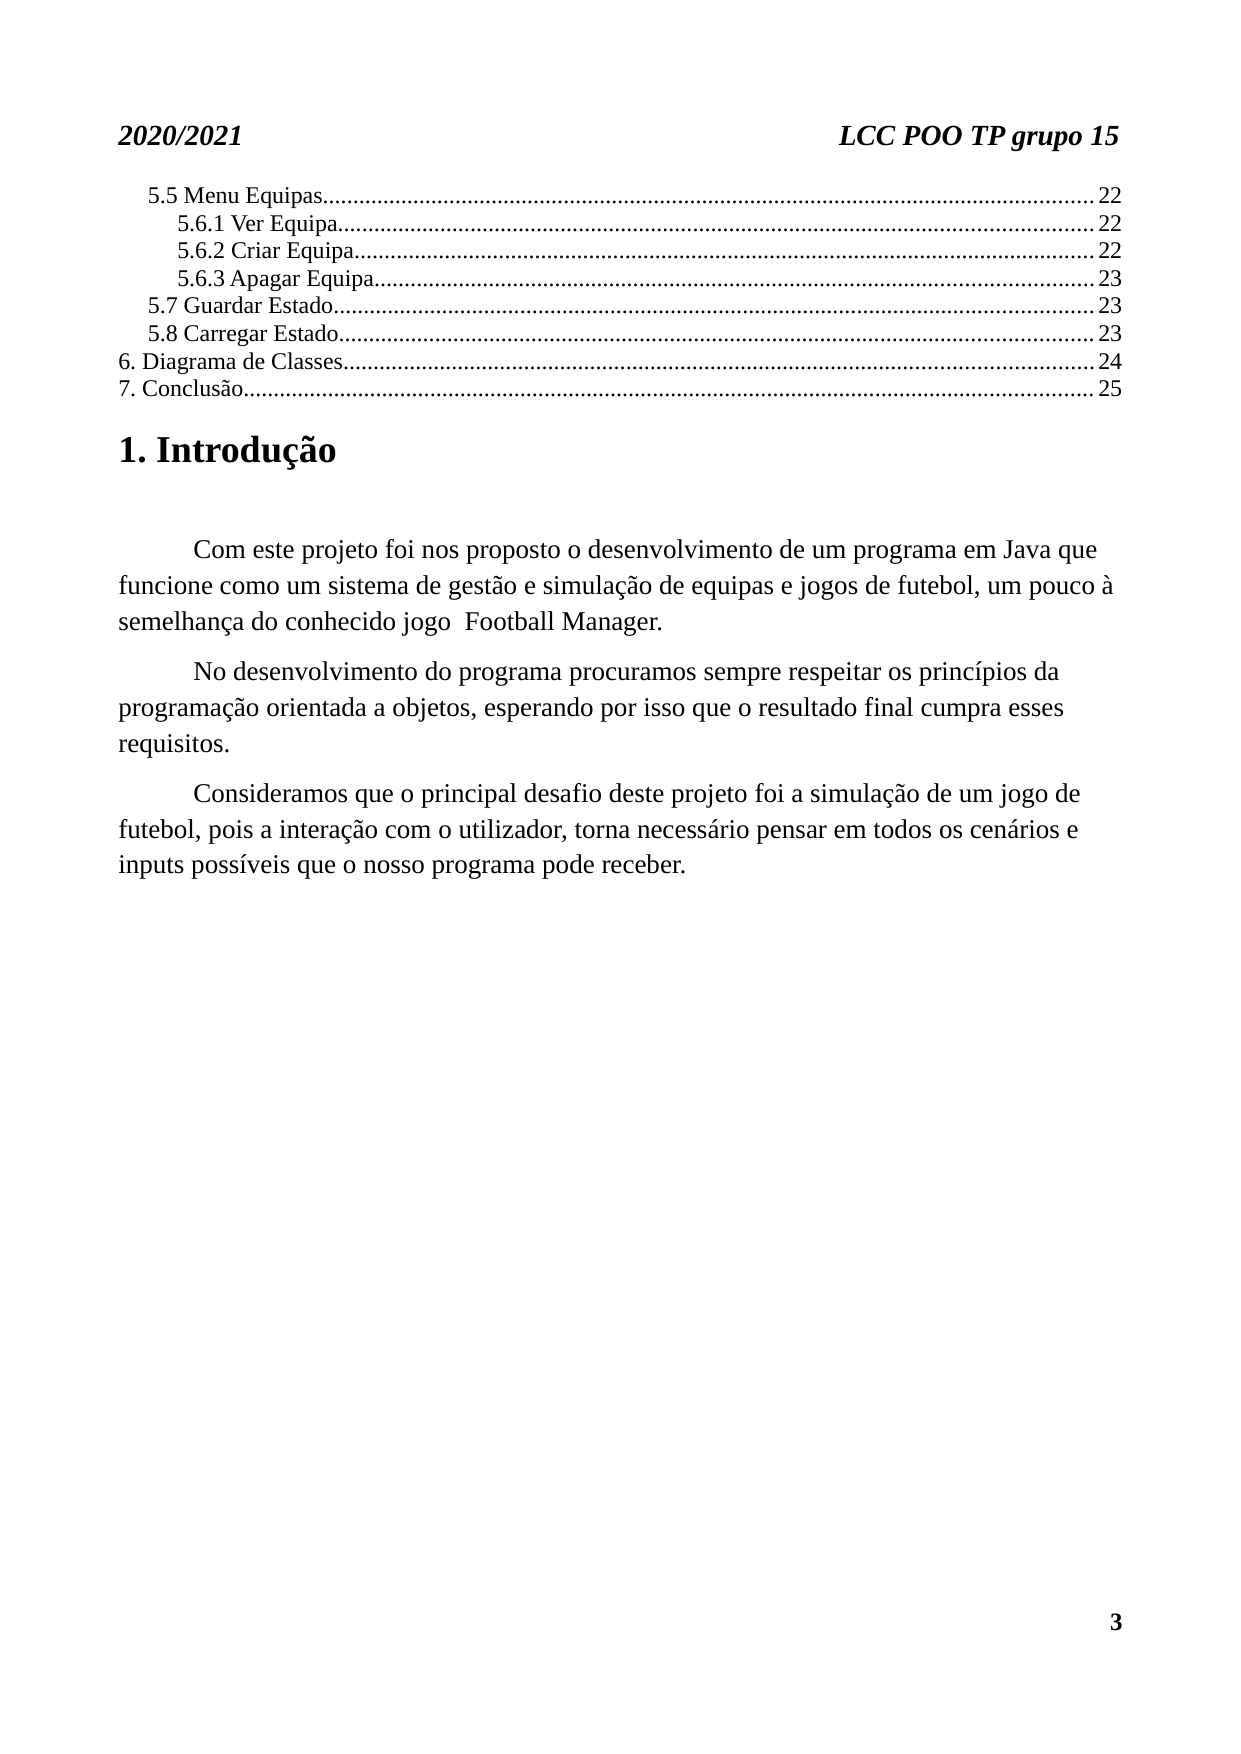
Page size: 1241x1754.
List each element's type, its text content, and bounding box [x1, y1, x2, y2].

text 5.7 Guardar Estado 23 [148, 292, 1122, 319]
text 5.6.3 Apagar Equipa 23 [177, 264, 1122, 292]
text 5.8 Carregar Estado 23 [148, 319, 1122, 347]
text 6. Diagrama de Classes 24 [118, 347, 1122, 374]
text 5.6.1 Ver Equipa 22 [177, 209, 1122, 236]
text 7. Conclusão 25 [118, 374, 1122, 402]
subtitle 1. Introdução [118, 427, 1122, 471]
text 5.5 Menu Equipas 22 [148, 181, 1122, 209]
text Com este projeto foi nos proposto o desenvolvimento de um programa em Java que funcione como um sistema de gestão e simulação de equipas e jogos de futebol, um pouco à semelhança do conhecido jogo Football Manager. [118, 533, 1122, 636]
text 5.6.2 Criar Equipa 22 [177, 236, 1122, 264]
text Consideramos que o principal desafio deste projeto foi a simulação de um jogo de futebol, pois a interação com o utilizador, torna necessário pensar em todos os cenários e inputs possíveis que o nosso programa pode receber. [118, 777, 1122, 879]
text No desenvolvimento do programa procuramos sempre respeitar os princípios da programação orientada a objetos, esperando por isso que o resultado final cumpra esses requisitos. [118, 655, 1122, 758]
